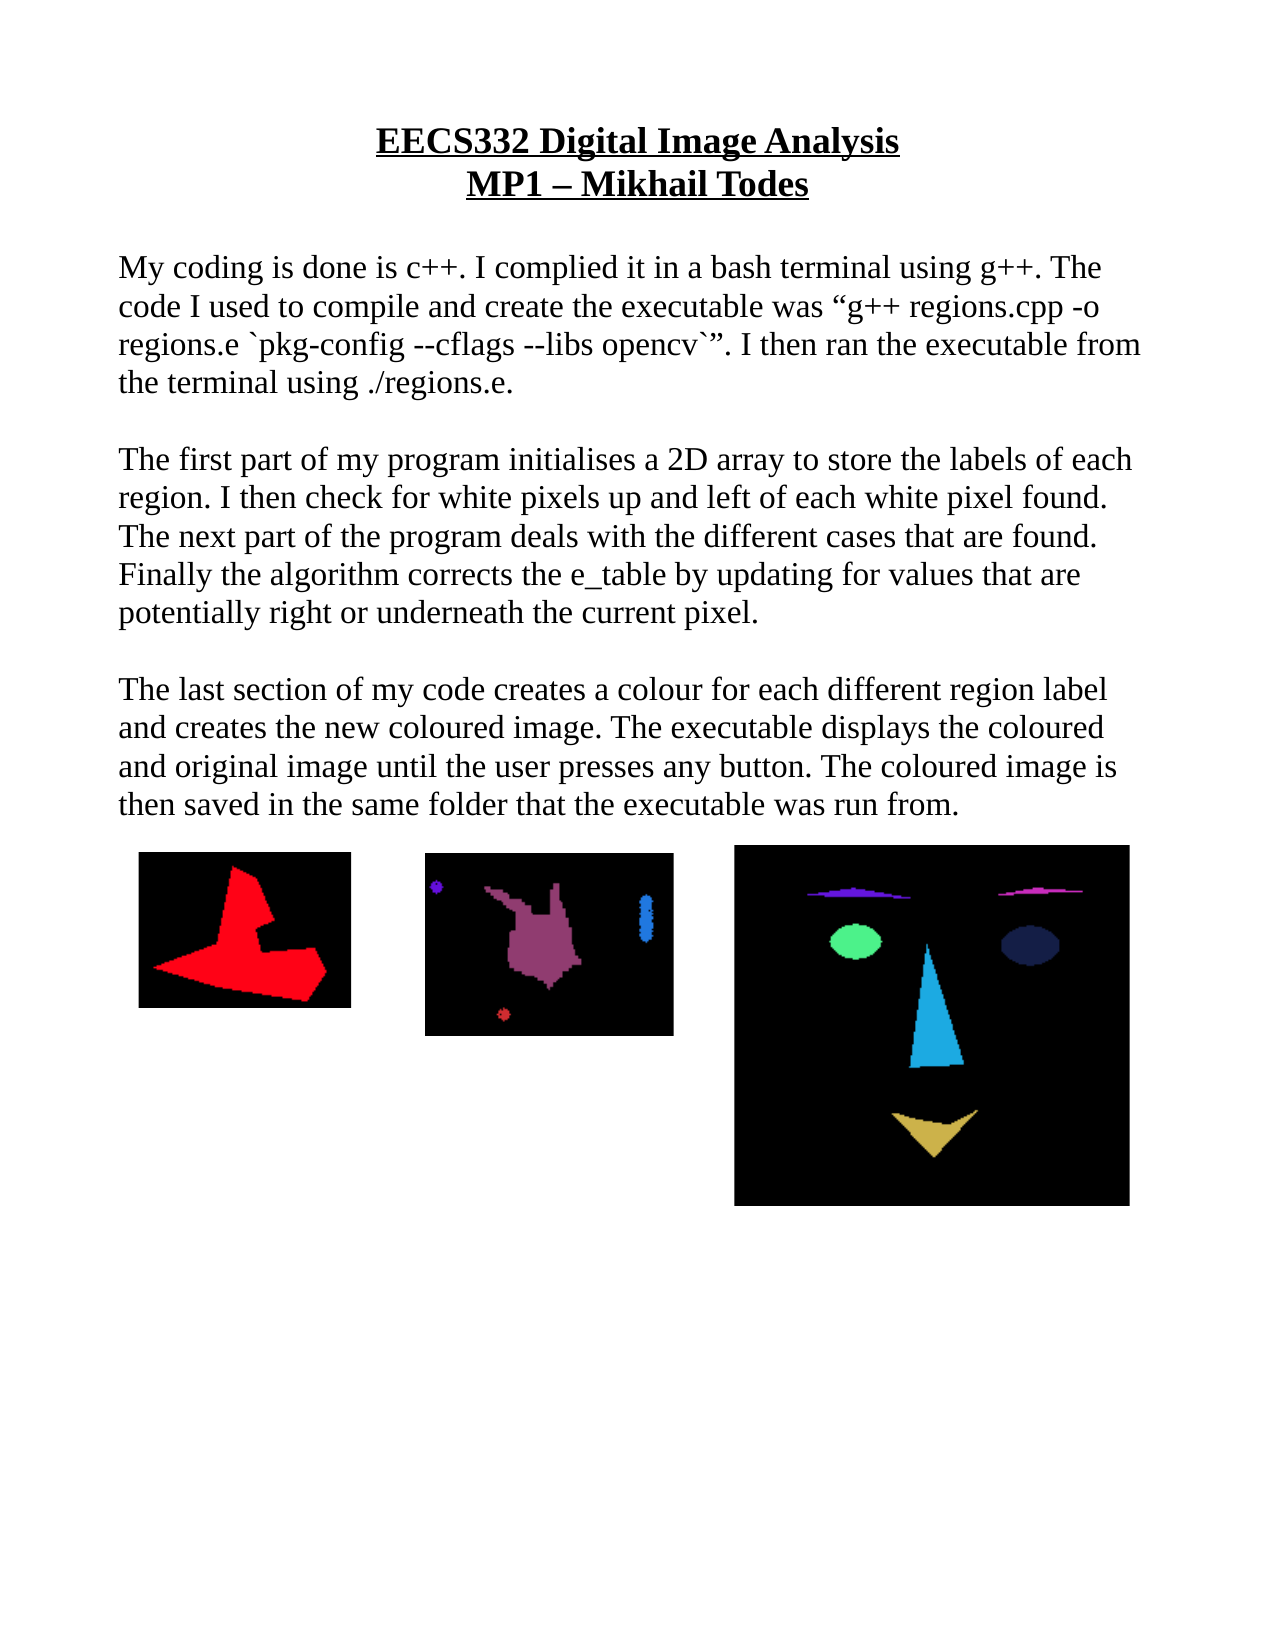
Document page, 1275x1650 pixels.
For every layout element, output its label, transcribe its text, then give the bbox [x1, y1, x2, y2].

text The last section of my code creates a colour for each different region label and creates the new coloured image. The executable displays the coloured and original image until the user presses any button. The coloured image is then saved in the same folder that the executable was run from. [118, 669, 1157, 822]
text My coding is done is c++. I complied it in a bash terminal using g++. The code I used to compile and create the executable was “g++ regions.cpp -o regions.e `pkg-config --cflags --libs opencv`”. I then ran the executable from the terminal using ./regions.e. [118, 247, 1157, 401]
picture [425, 853, 674, 1036]
text The first part of my program initialises a 2D array to store the labels of each region. I then check for white pixels up and left of each white pixel found. The next part of the program deals with the different cases that are found. Finally the algorithm corrects the e_table by updating for values that are potentially right or underneath the current pixel. [118, 439, 1157, 631]
text EECS332 Digital Image Analysis [118, 118, 1157, 161]
picture [138, 852, 352, 1008]
picture [734, 845, 1130, 1206]
text MP1 – Mikhail Todes [118, 161, 1157, 204]
